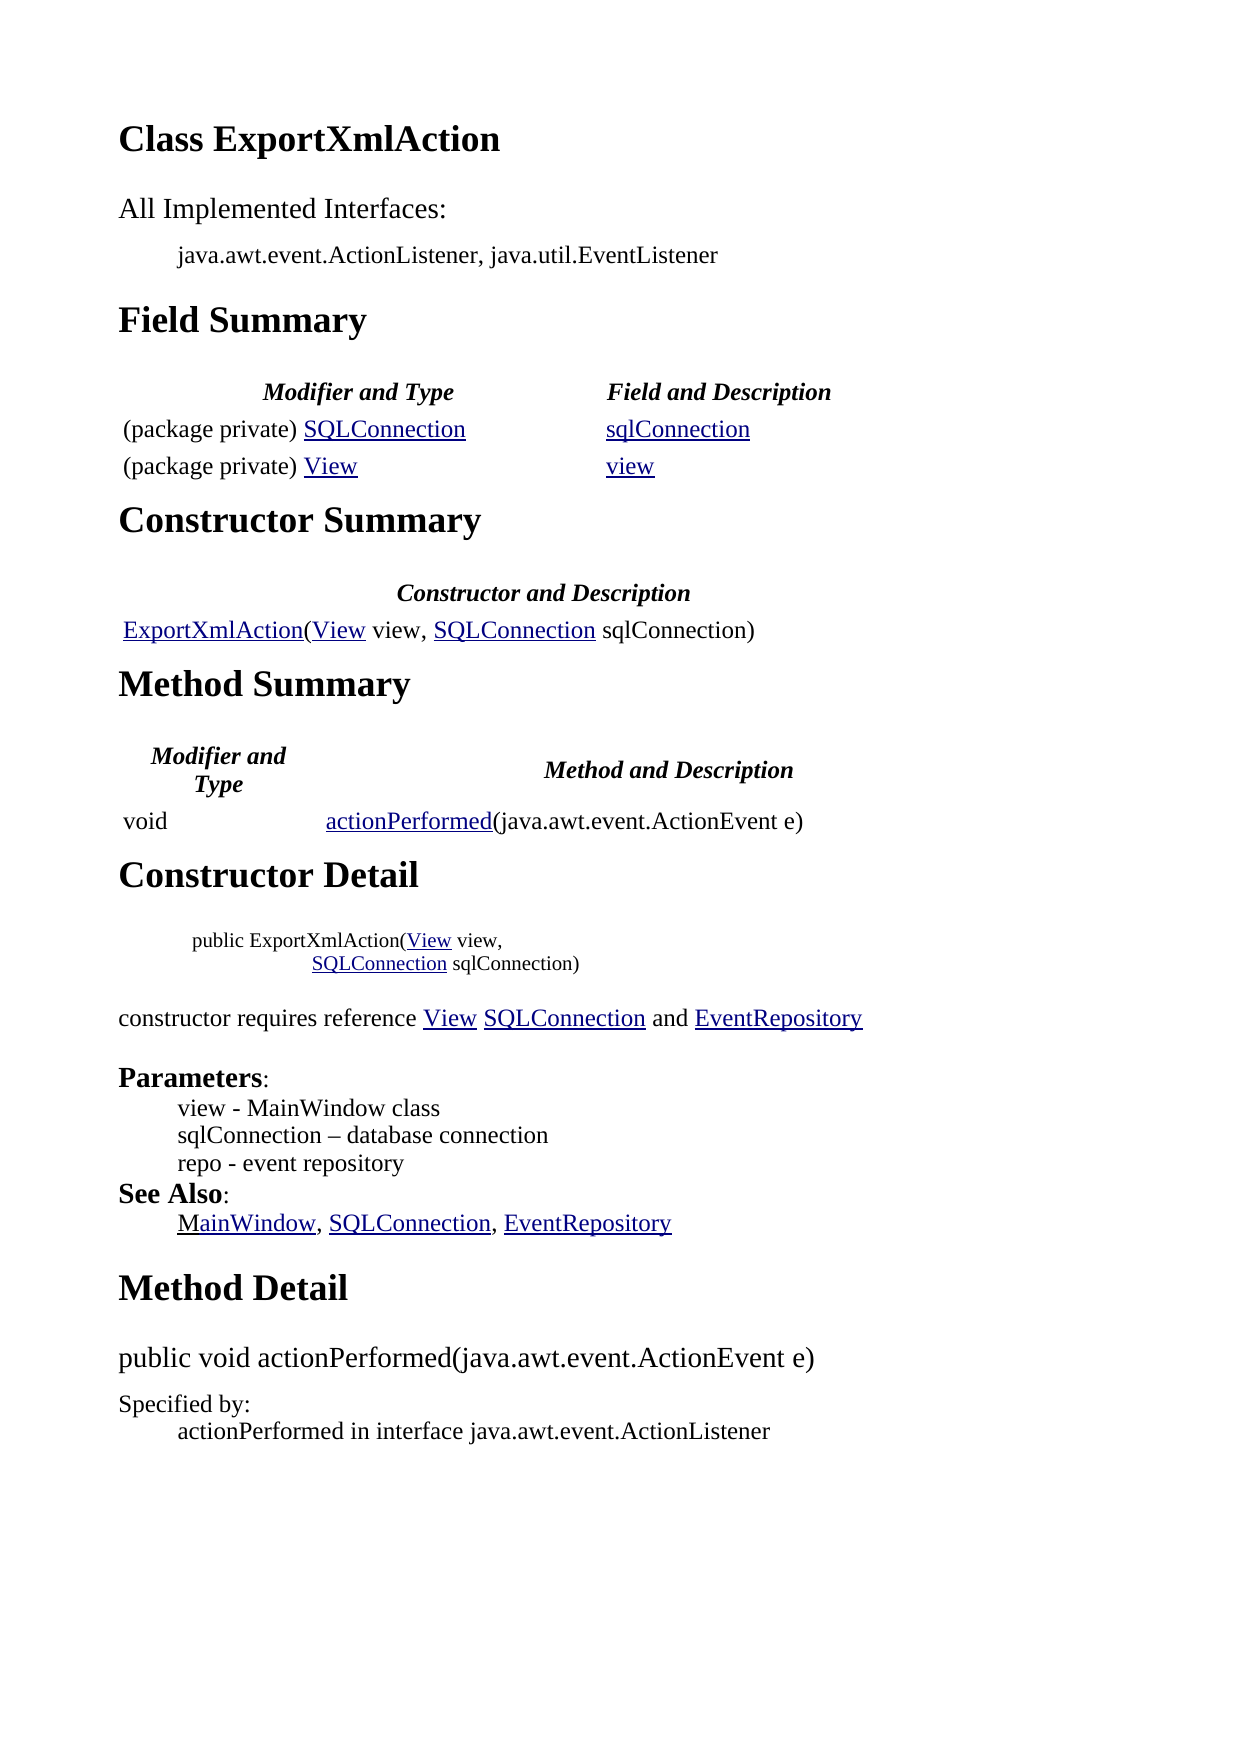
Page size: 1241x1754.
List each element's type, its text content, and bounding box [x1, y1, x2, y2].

table_cell ExportXmlAction(View view, SQLConnection sqlConnection) [118, 611, 972, 648]
list view - MainWindow class [177, 1094, 1122, 1122]
list repo - event repository [177, 1149, 1122, 1177]
list actionPerformed in interface java.awt.event.ActionListener [177, 1417, 1122, 1445]
table_cell sqlConnection [601, 410, 839, 447]
table_header Modifier and Type [118, 373, 601, 410]
table_header Method and Description [321, 738, 1019, 802]
text constructor requires reference View SQLConnection and EventRepository [118, 1004, 1122, 1032]
subtitle See Also: [118, 1177, 1122, 1209]
subtitle All Implemented Interfaces: [118, 193, 1122, 225]
subtitle Class ExportXmlAction [118, 118, 1122, 160]
table_cell view [601, 448, 839, 484]
table_cell void [118, 802, 321, 839]
table_header Modifier and Type [118, 738, 321, 802]
subtitle Method Detail [118, 1267, 1122, 1308]
list java.awt.event.ActionListener, java.util.EventListener [177, 241, 1122, 269]
table_cell (package private) SQLConnection [118, 410, 601, 447]
subtitle Method Summary [118, 663, 1122, 704]
subtitle Constructor Summary [118, 499, 1122, 541]
subtitle Parameters: [118, 1062, 1122, 1094]
list MainWindow, SQLConnection, EventRepository [177, 1209, 1122, 1237]
subtitle Field Summary [118, 298, 1122, 340]
table_header Field and Description [601, 373, 839, 410]
list public ExportXmlAction(View view, [162, 929, 1122, 952]
table_header Constructor and Description [118, 574, 972, 611]
subtitle Constructor Detail [118, 854, 1122, 896]
list SQLConnection sqlConnection) [162, 952, 1122, 975]
text public void actionPerformed(java.awt.event.ActionEvent e) [118, 1341, 1122, 1374]
table_cell actionPerformed(java.awt.event.ActionEvent e) [321, 802, 1019, 839]
table_cell (package private) View [118, 448, 601, 484]
subtitle Specified by: [118, 1390, 1122, 1417]
list sqlConnection – database connection [177, 1122, 1122, 1149]
